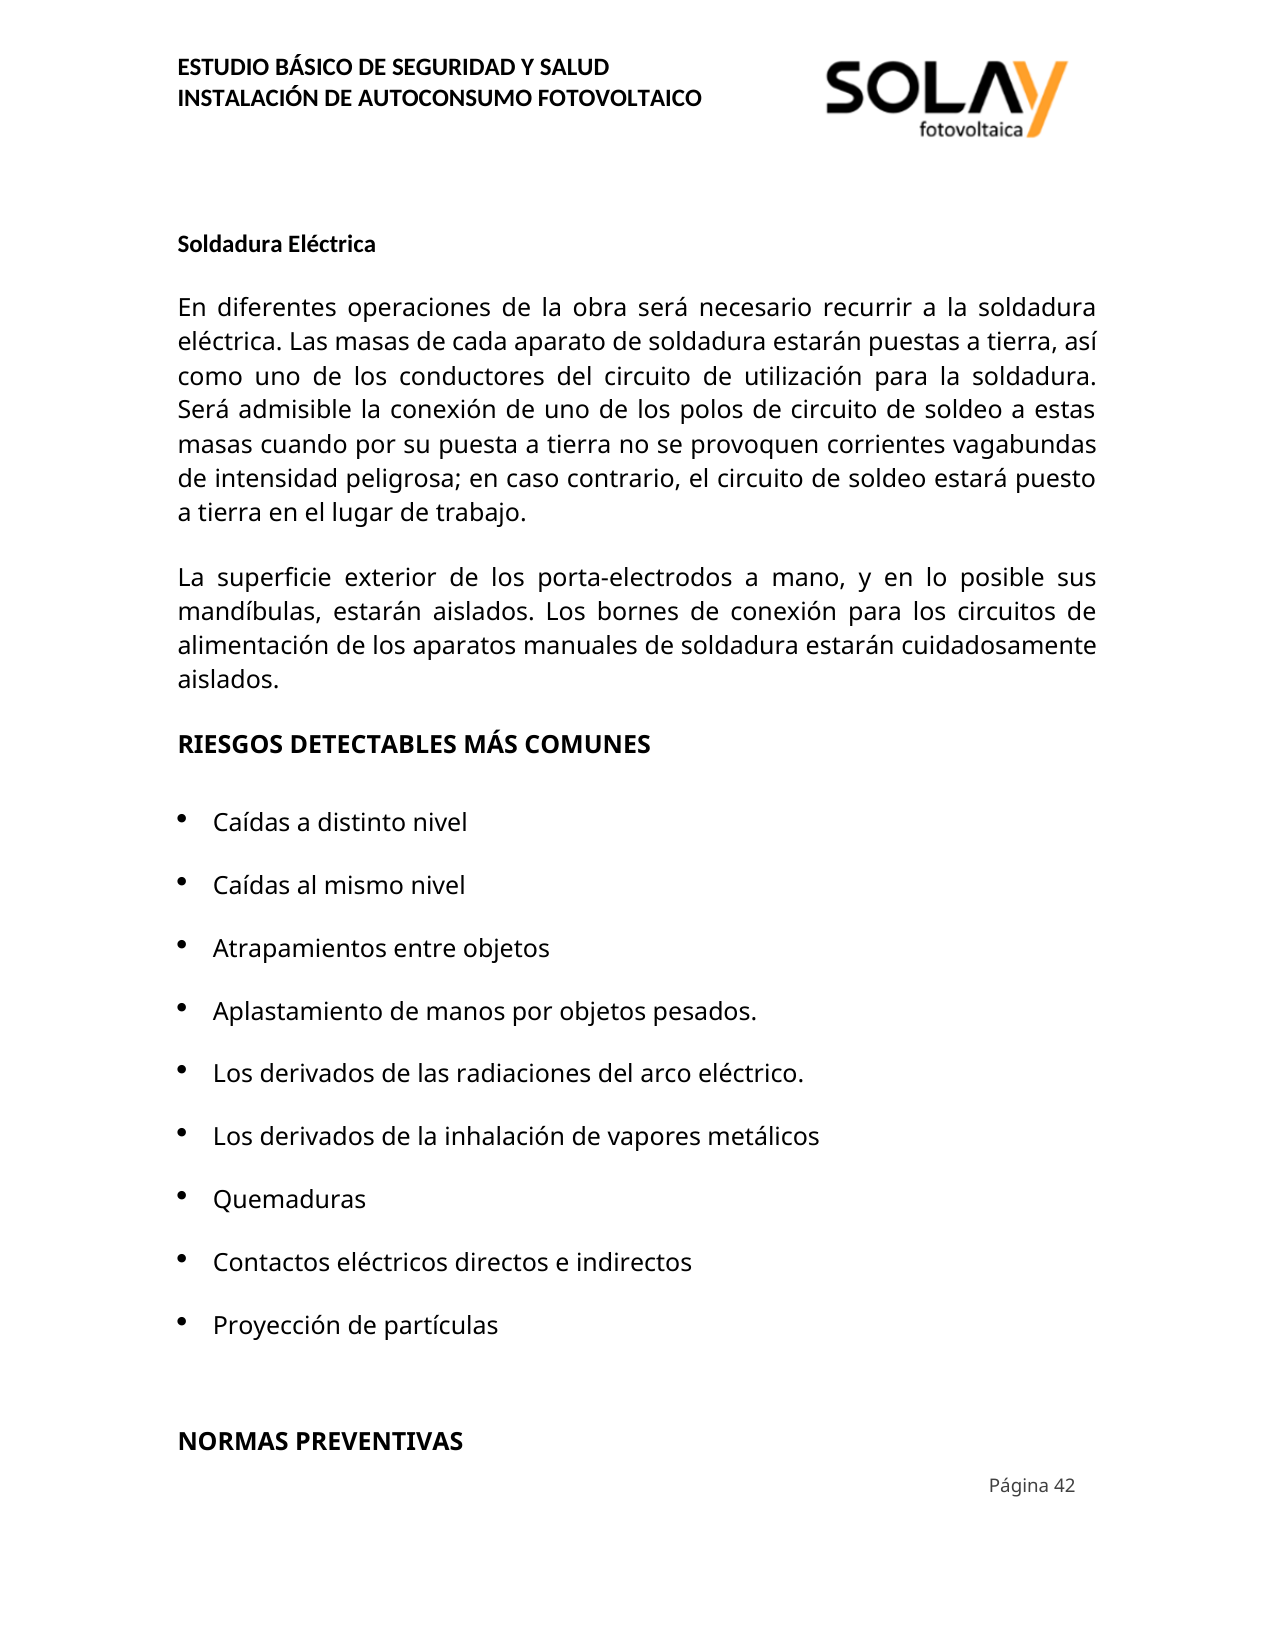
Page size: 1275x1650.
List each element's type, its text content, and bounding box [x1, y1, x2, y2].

text RIESGOS DETECTABLES MÁS COMUNES [177, 727, 1098, 761]
list Quemaduras [177, 1182, 1098, 1216]
list Caídas al mismo nivel [177, 867, 1098, 901]
list Los derivados de la inhalación de vapores metálicos [177, 1119, 1098, 1153]
list Contactos eléctricos directos e indirectos [177, 1245, 1098, 1279]
list Los derivados de las radiaciones del arco eléctrico. [177, 1056, 1098, 1090]
subtitle Soldadura Eléctrica [177, 227, 1098, 259]
text NORMAS PREVENTIVAS [177, 1424, 1098, 1458]
list Caídas a distinto nivel [177, 804, 1098, 838]
text La superficie exterior de los porta-electrodos a mano, y en lo posible sus mandíbulas, estarán aislados. Los bornes de conexión para los circuitos de alimentación de los aparatos manuales de soldadura estarán cuidadosamente aislados. [177, 560, 1098, 696]
list Aplastamiento de manos por objetos pesados. [177, 993, 1098, 1027]
list Atrapamientos entre objetos [177, 930, 1098, 964]
list Proyección de partículas [177, 1308, 1098, 1342]
text En diferentes operaciones de la obra será necesario recurrir a la soldadura eléctrica. Las masas de cada aparato de soldadura estarán puestas a tierra, así como uno de los conductores del circuito de utilización para la soldadura. Será admisible la conexión de uno de los polos de circuito de soldeo a estas masas cuando por su puesta a tierra no se provoquen corrientes vagabundas de intensidad peligrosa; en caso contrario, el circuito de soldeo estará puesto a tierra en el lugar de trabajo. [177, 290, 1098, 528]
